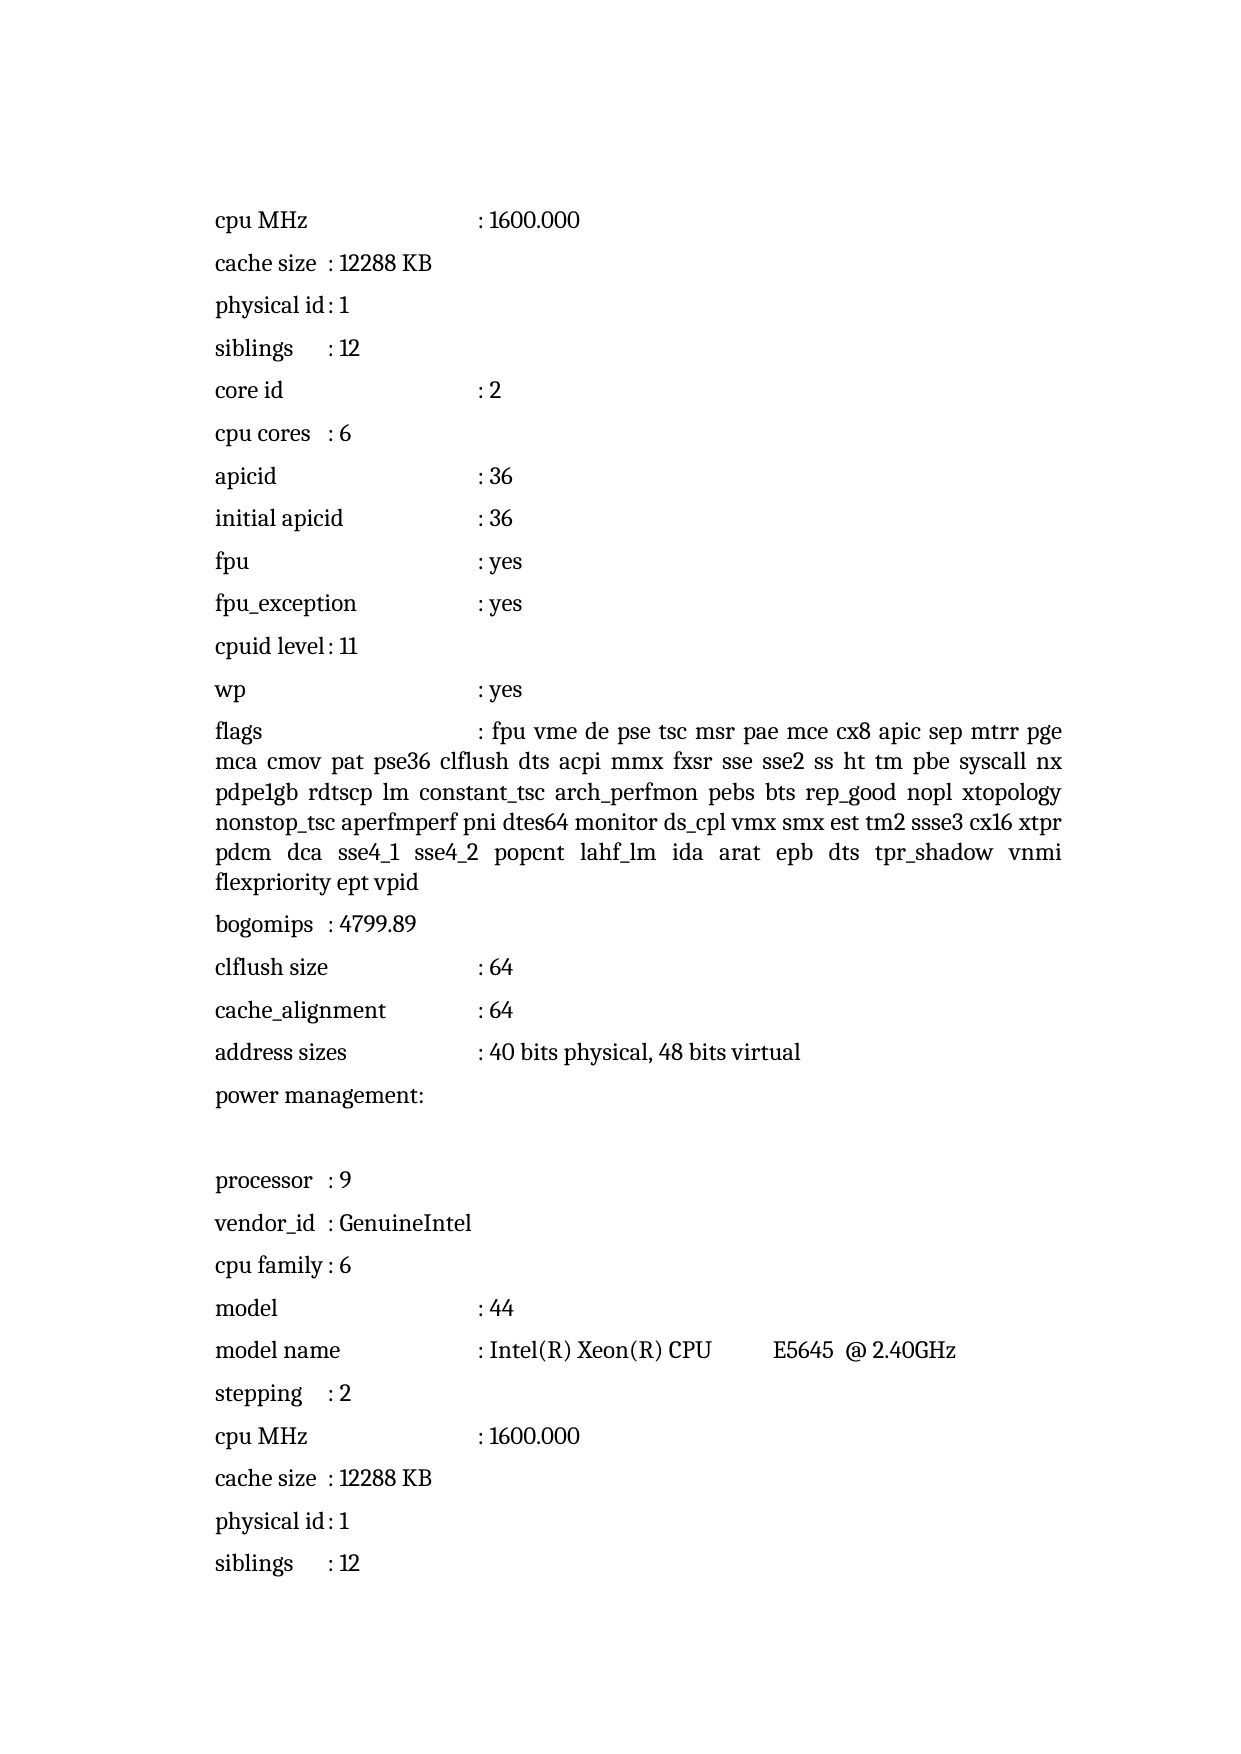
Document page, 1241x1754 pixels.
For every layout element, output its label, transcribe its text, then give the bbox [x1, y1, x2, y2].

list stepping : 2 [215, 1379, 1063, 1408]
list power management: [215, 1081, 1063, 1109]
list physical id : 1 [215, 291, 1063, 320]
list cache size : 12288 KB [215, 248, 1063, 277]
list cpu MHz : 1600.000 [215, 206, 1063, 235]
list cpu family : 6 [215, 1251, 1063, 1280]
list model : 44 [215, 1294, 1063, 1322]
list cpu cores : 6 [215, 419, 1063, 448]
list apicid : 36 [215, 462, 1063, 490]
list vendor_id : GenuineIntel [215, 1208, 1063, 1237]
list processor : 9 [215, 1166, 1063, 1195]
list cpu MHz : 1600.000 [215, 1422, 1063, 1450]
list siblings : 12 [215, 1549, 1063, 1578]
list cache size : 12288 KB [215, 1464, 1063, 1493]
list address sizes : 40 bits physical, 48 bits virtual [215, 1038, 1063, 1067]
list physical id : 1 [215, 1507, 1063, 1536]
list model name : Intel(R) Xeon(R) CPU E5645 @ 2.40GHz [215, 1336, 1063, 1365]
list siblings : 12 [215, 334, 1063, 362]
list bogomips : 4799.89 [215, 910, 1063, 939]
list fpu : yes [215, 547, 1063, 576]
list core id : 2 [215, 376, 1063, 405]
list initial apicid : 36 [215, 504, 1063, 533]
list clflush size : 64 [215, 953, 1063, 982]
list cache_alignment : 64 [215, 996, 1063, 1024]
list fpu_exception : yes [215, 589, 1063, 618]
list flags : fpu vme de pse tsc msr pae mce cx8 apic sep mtrr pge mca cmov pat pse36 clflush dts acpi mmx fxsr sse sse2 ss ht tm pbe syscall nx pdpe1gb rdtscp lm constant_tsc arch_perfmon pebs bts rep_good nopl xtopology nonstop_tsc aperfmperf pni dtes64 monitor ds_cpl vmx smx est tm2 ssse3 cx16 xtpr pdcm dca sse4_1 sse4_2 popcnt lahf_lm ida arat epb dts tpr_shadow vnmi flexpriority ept vpid [215, 717, 1063, 896]
list wp : yes [215, 674, 1063, 703]
list cpuid level : 11 [215, 632, 1063, 661]
